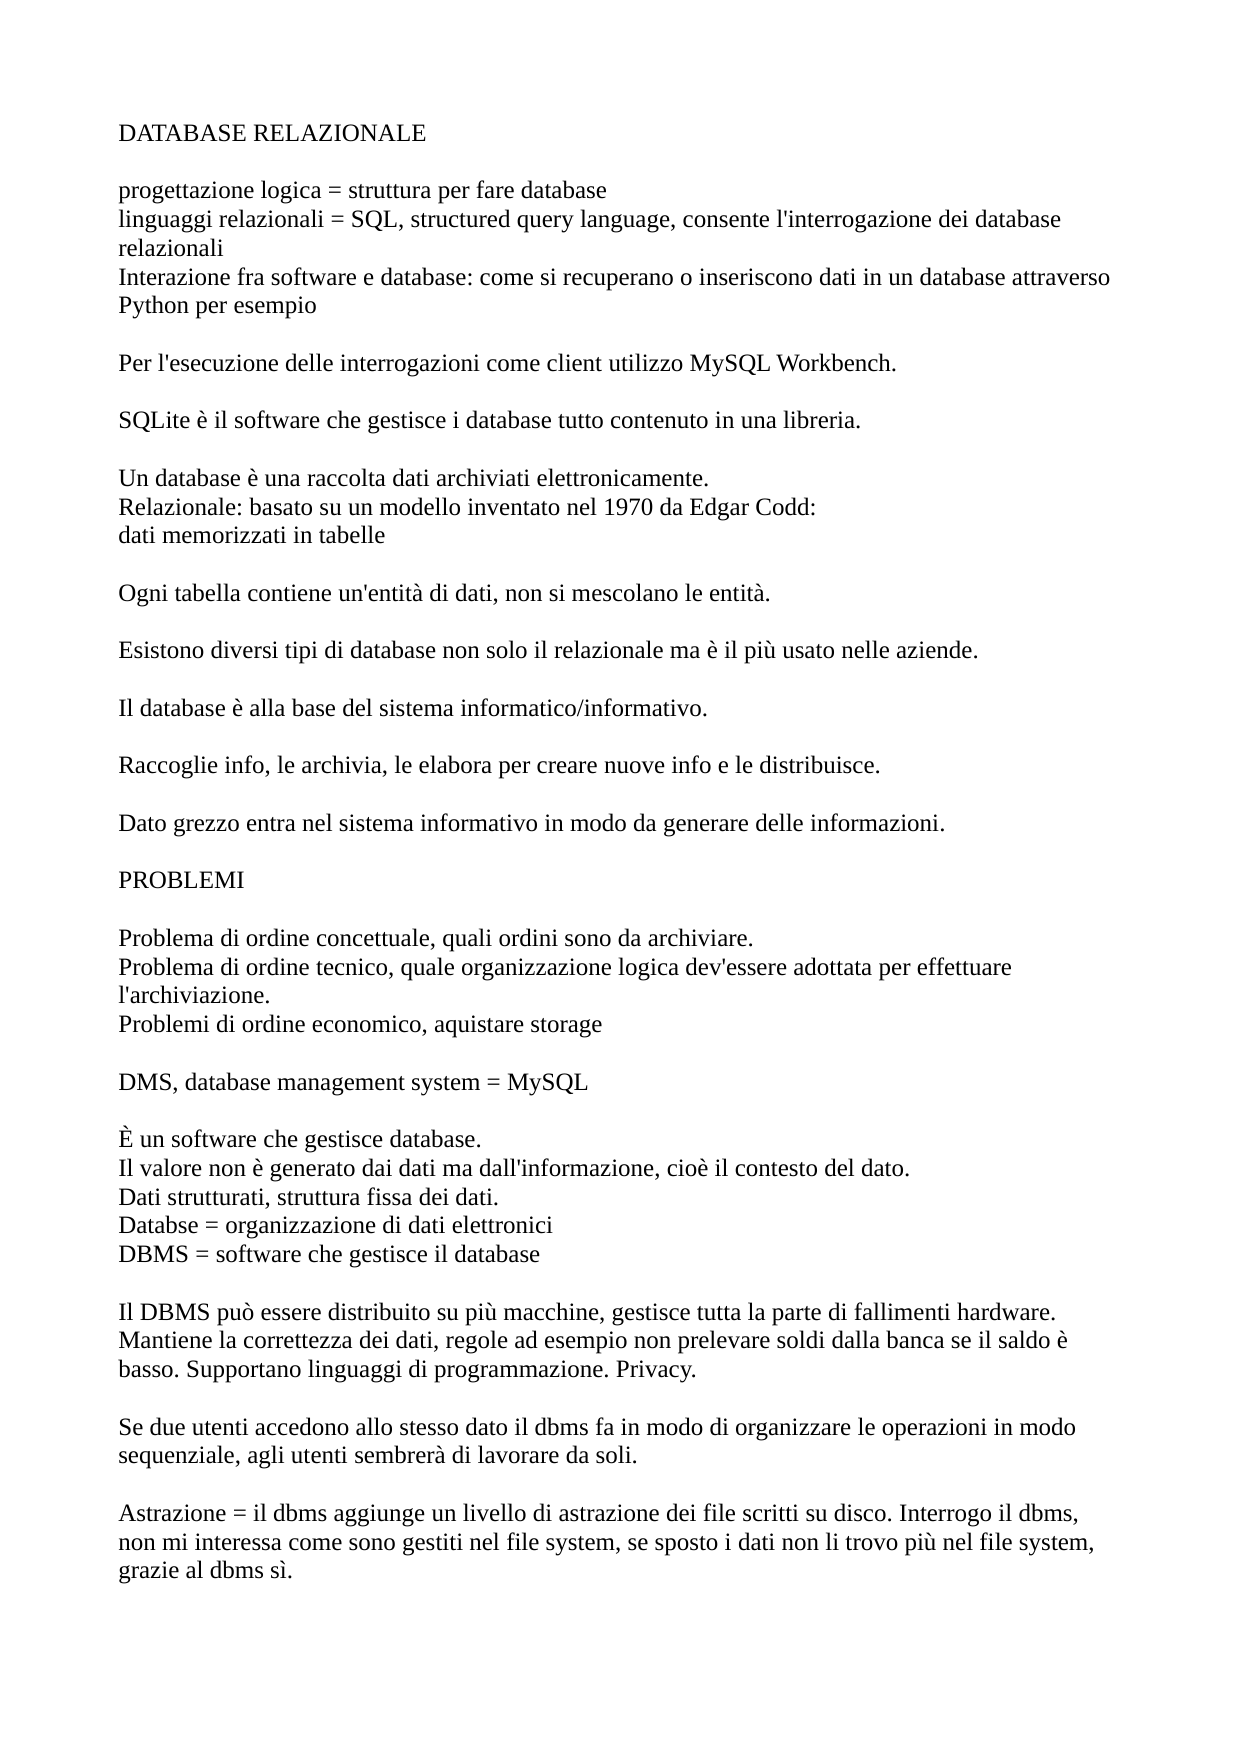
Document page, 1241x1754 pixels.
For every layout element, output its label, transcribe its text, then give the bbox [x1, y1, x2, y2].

text Se due utenti accedono allo stesso dato il dbms fa in modo di organizzare le operazioni in modo sequenziale, agli utenti sembrerà di lavorare da soli. [118, 1412, 1122, 1469]
text DBMS = software che gestisce il database [118, 1239, 1122, 1268]
text Dati strutturati, struttura fissa dei dati. [118, 1182, 1122, 1211]
text Astrazione = il dbms aggiunge un livello di astrazione dei file scritti su disco. Interrogo il dbms, non mi interessa come sono gestiti nel file system, se sposto i dati non li trovo più nel file system, grazie al dbms sì. [118, 1498, 1122, 1584]
text Problema di ordine concettuale, quali ordini sono da archiviare. [118, 923, 1122, 952]
text Raccoglie info, le archivia, le elabora per creare nuove info e le distribuisce. [118, 751, 1122, 779]
text DATABASE RELAZIONALE [118, 118, 1122, 147]
text Relazionale: basato su un modello inventato nel 1970 da Edgar Codd: [118, 492, 1122, 521]
text linguaggi relazionali = SQL, structured query language, consente l'interrogazione dei database relazionali [118, 204, 1122, 262]
text DMS, database management system = MySQL [118, 1067, 1122, 1096]
text Dato grezzo entra nel sistema informativo in modo da generare delle informazioni. [118, 808, 1122, 837]
text Un database è una raccolta dati archiviati elettronicamente. [118, 463, 1122, 492]
text Il database è alla base del sistema informatico/informativo. [118, 693, 1122, 722]
text È un software che gestisce database. [118, 1124, 1122, 1153]
text PROBLEMI [118, 866, 1122, 894]
text Il valore non è generato dai dati ma dall'informazione, cioè il contesto del dato. [118, 1153, 1122, 1182]
text Databse = organizzazione di dati elettronici [118, 1211, 1122, 1239]
text SQLite è il software che gestisce i database tutto contenuto in una libreria. [118, 406, 1122, 434]
text Per l'esecuzione delle interrogazioni come client utilizzo MySQL Workbench. [118, 348, 1122, 377]
text progettazione logica = struttura per fare database [118, 176, 1122, 204]
text Mantiene la correttezza dei dati, regole ad esempio non prelevare soldi dalla banca se il saldo è basso. Supportano linguaggi di programmazione. Privacy. [118, 1326, 1122, 1383]
text Problemi di ordine economico, aquistare storage [118, 1009, 1122, 1038]
text Ogni tabella contiene un'entità di dati, non si mescolano le entità. [118, 578, 1122, 607]
text Interazione fra software e database: come si recuperano o inseriscono dati in un database attraverso Python per esempio [118, 262, 1122, 319]
text Problema di ordine tecnico, quale organizzazione logica dev'essere adottata per effettuare l'archiviazione. [118, 952, 1122, 1009]
text Il DBMS può essere distribuito su più macchine, gestisce tutta la parte di fallimenti hardware. [118, 1297, 1122, 1326]
text dati memorizzati in tabelle [118, 521, 1122, 549]
text Esistono diversi tipi di database non solo il relazionale ma è il più usato nelle aziende. [118, 636, 1122, 664]
